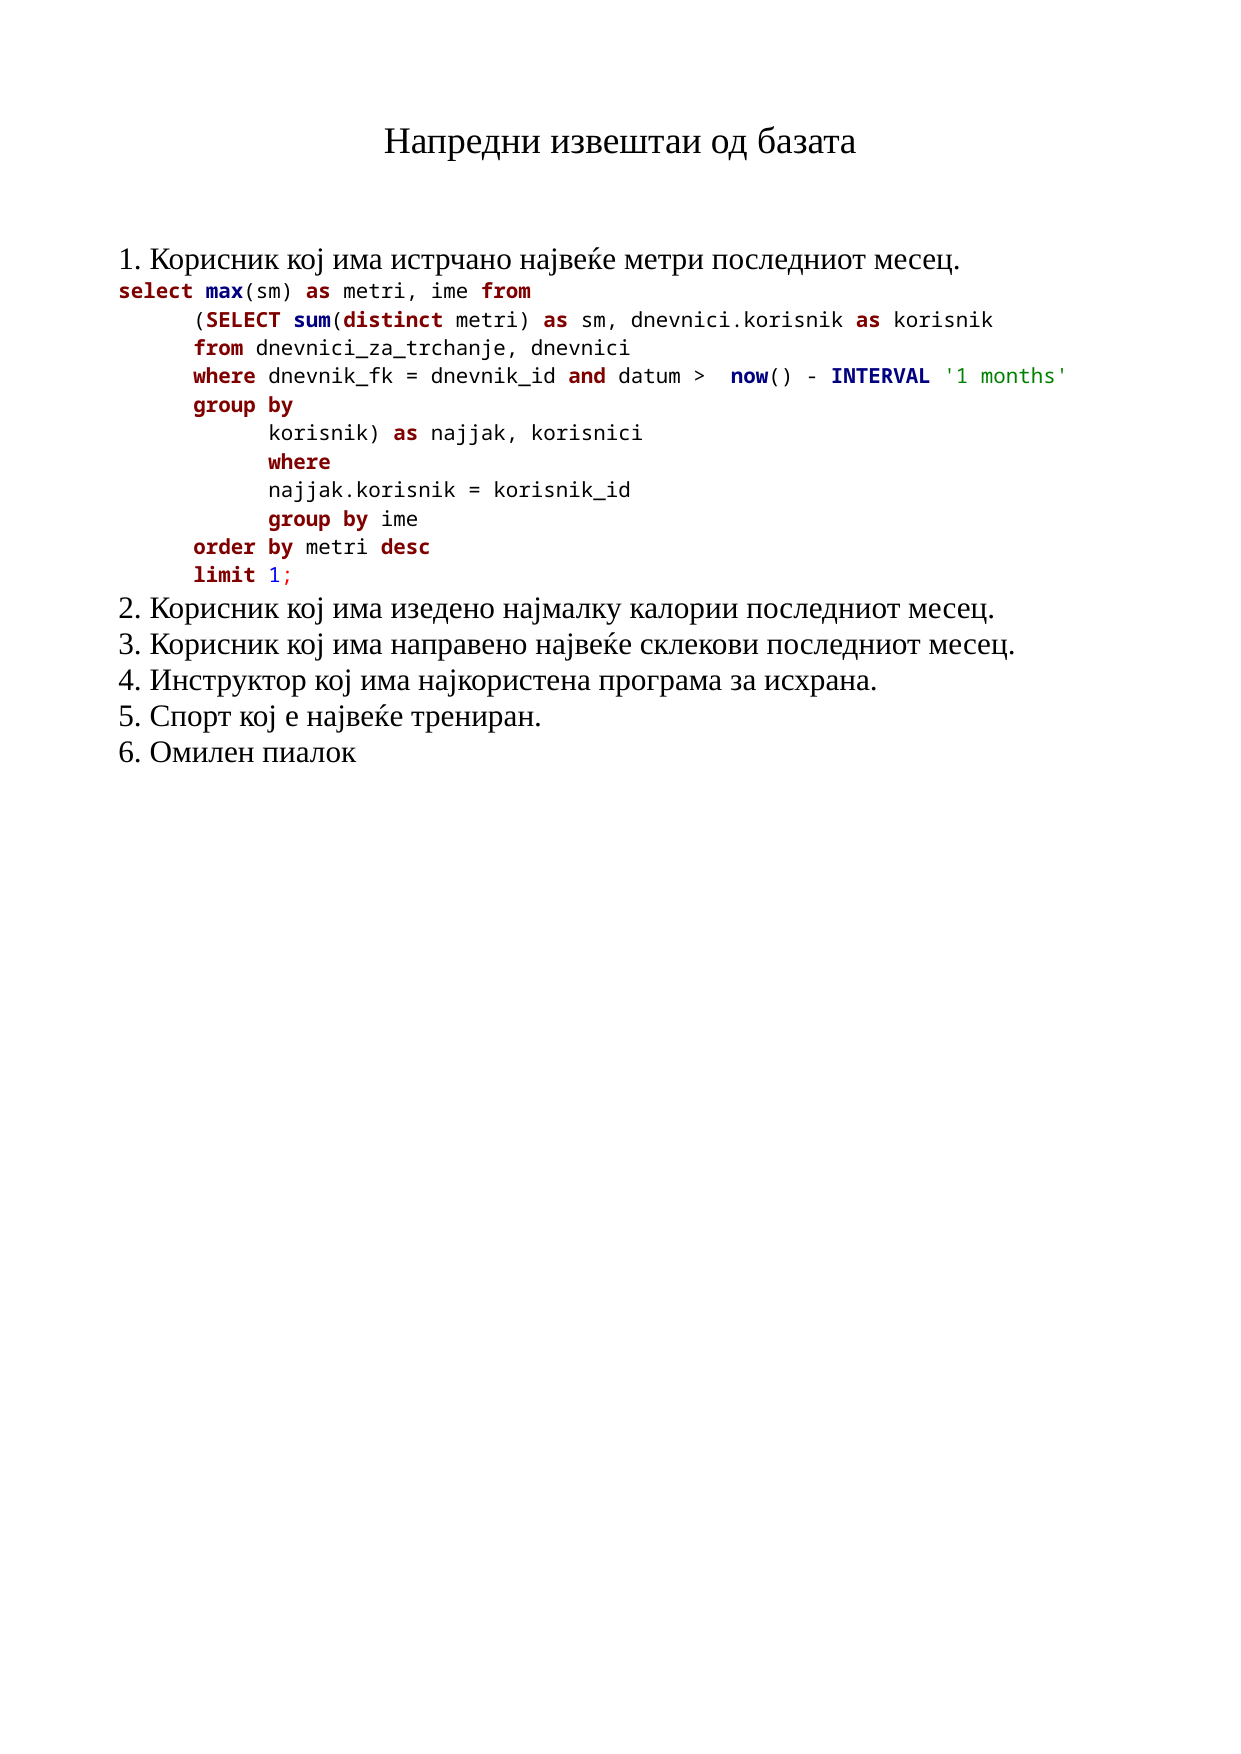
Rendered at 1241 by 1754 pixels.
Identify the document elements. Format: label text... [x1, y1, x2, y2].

text 3. Корисник кој има направено највеќе склекови последниот месец. [118, 625, 1122, 661]
text 5. Спорт кој е највеќе трениран. [118, 697, 1122, 733]
text group by ime [118, 504, 1122, 532]
text 6. Омилен пиалок [118, 733, 1122, 769]
text 4. Инструктор кој има најкористена програма за исхрана. [118, 661, 1122, 697]
text najjak.korisnik = korisnik_id [118, 475, 1122, 504]
text where [118, 447, 1122, 475]
text (SELECT sum(distinct metri) as sm, dnevnici.korisnik as korisnik [118, 305, 1122, 333]
text where dnevnik_fk = dnevnik_id and datum > now() - INTERVAL '1 months' [118, 362, 1122, 390]
text select max(sm) as metri, ime from [118, 276, 1122, 305]
text Напредни извештаи од базата [118, 118, 1122, 161]
text 2. Корисник кој има изедено најмалку калории последниот месец. [118, 589, 1122, 625]
text limit 1; [118, 561, 1122, 589]
text korisnik) as najjak, korisnici [118, 418, 1122, 447]
text group by [118, 390, 1122, 418]
text 1. Корисник кој има истрчано највеќе метри последниот месец. [118, 240, 1122, 276]
text from dnevnici_za_trchanje, dnevnici [118, 333, 1122, 362]
text order by metri desc [118, 532, 1122, 561]
